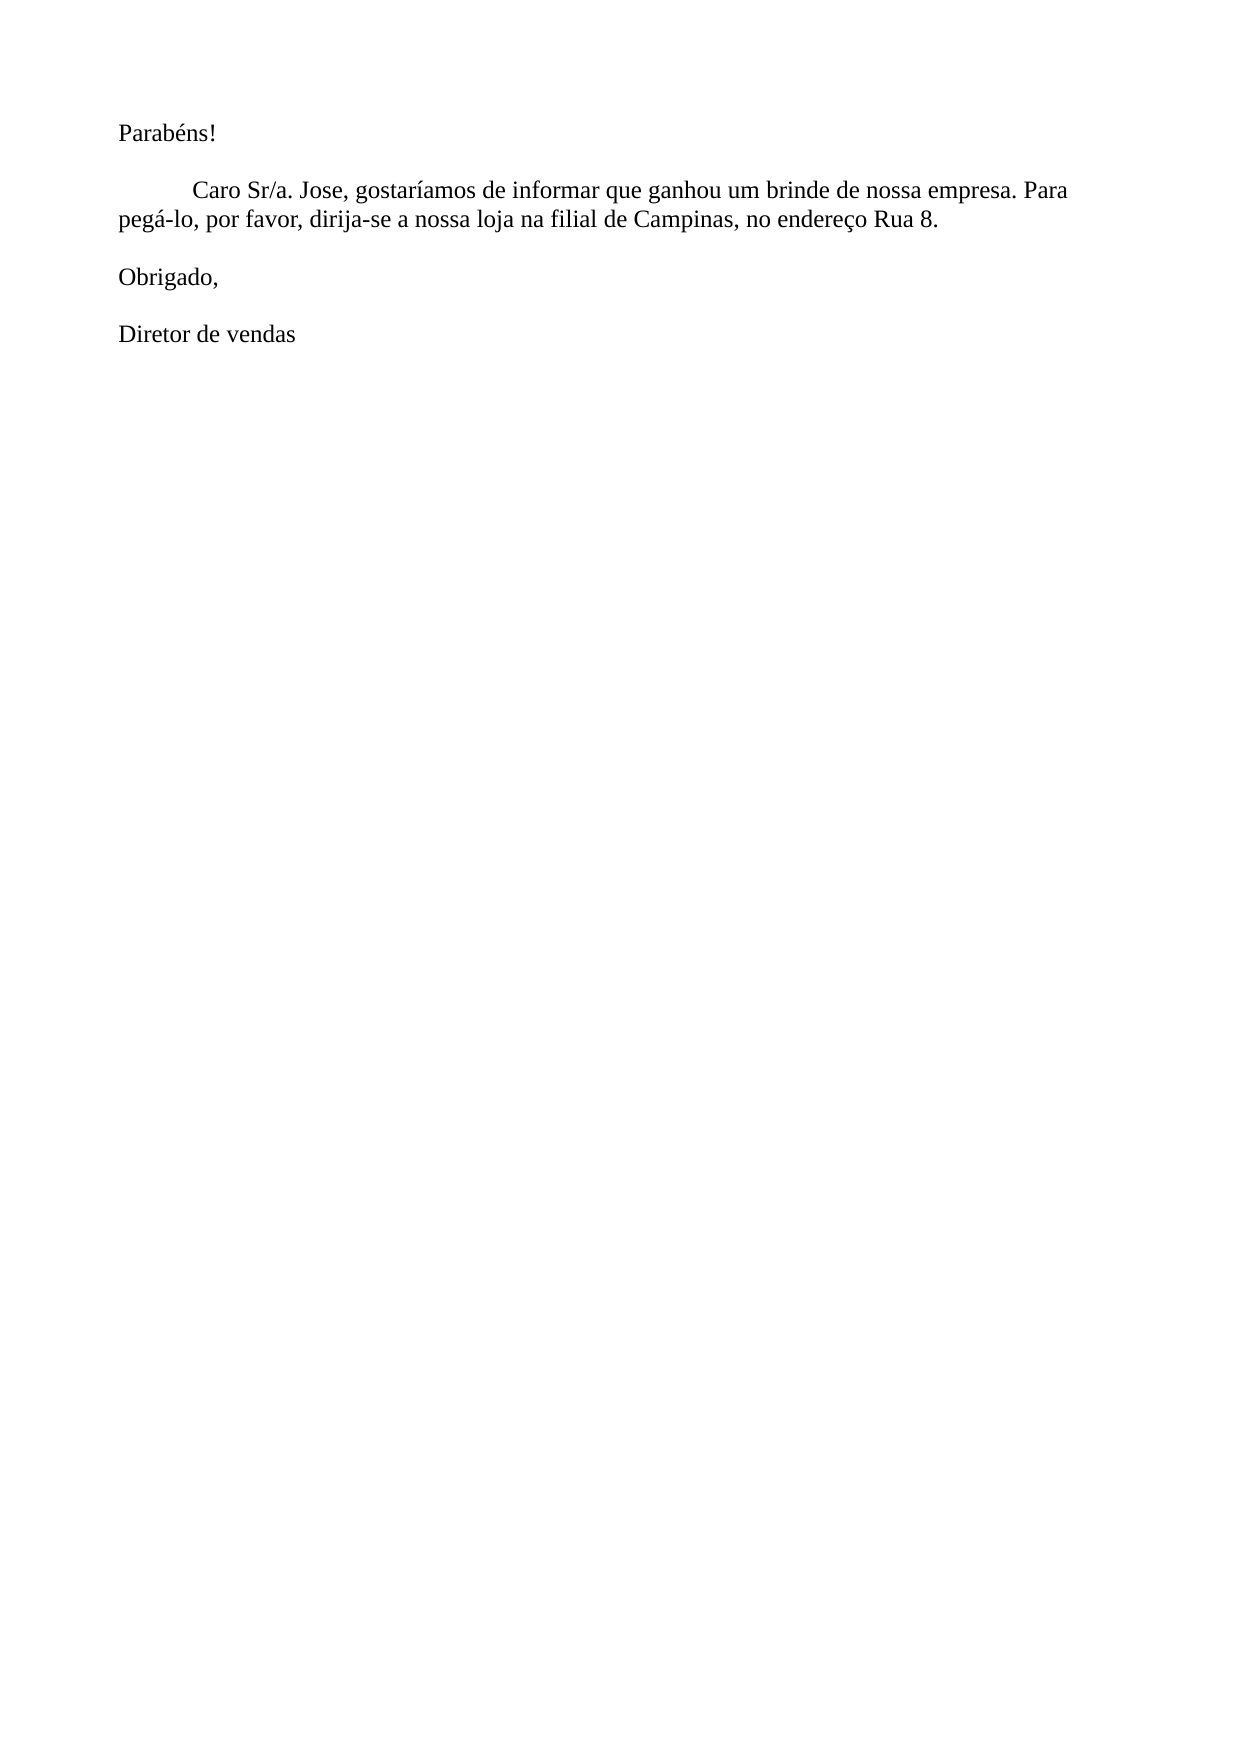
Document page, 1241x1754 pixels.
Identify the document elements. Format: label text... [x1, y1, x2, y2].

text Diretor de vendas [118, 319, 1122, 348]
text Obrigado, [118, 262, 1122, 291]
text Caro Sr/a. Jose, gostaríamos de informar que ganhou um brinde de nossa empresa. Para pegá-lo, por favor, dirija-se a nossa loja na filial de Campinas, no endereço Rua 8. [118, 176, 1122, 233]
text Parabéns! [118, 118, 1122, 147]
